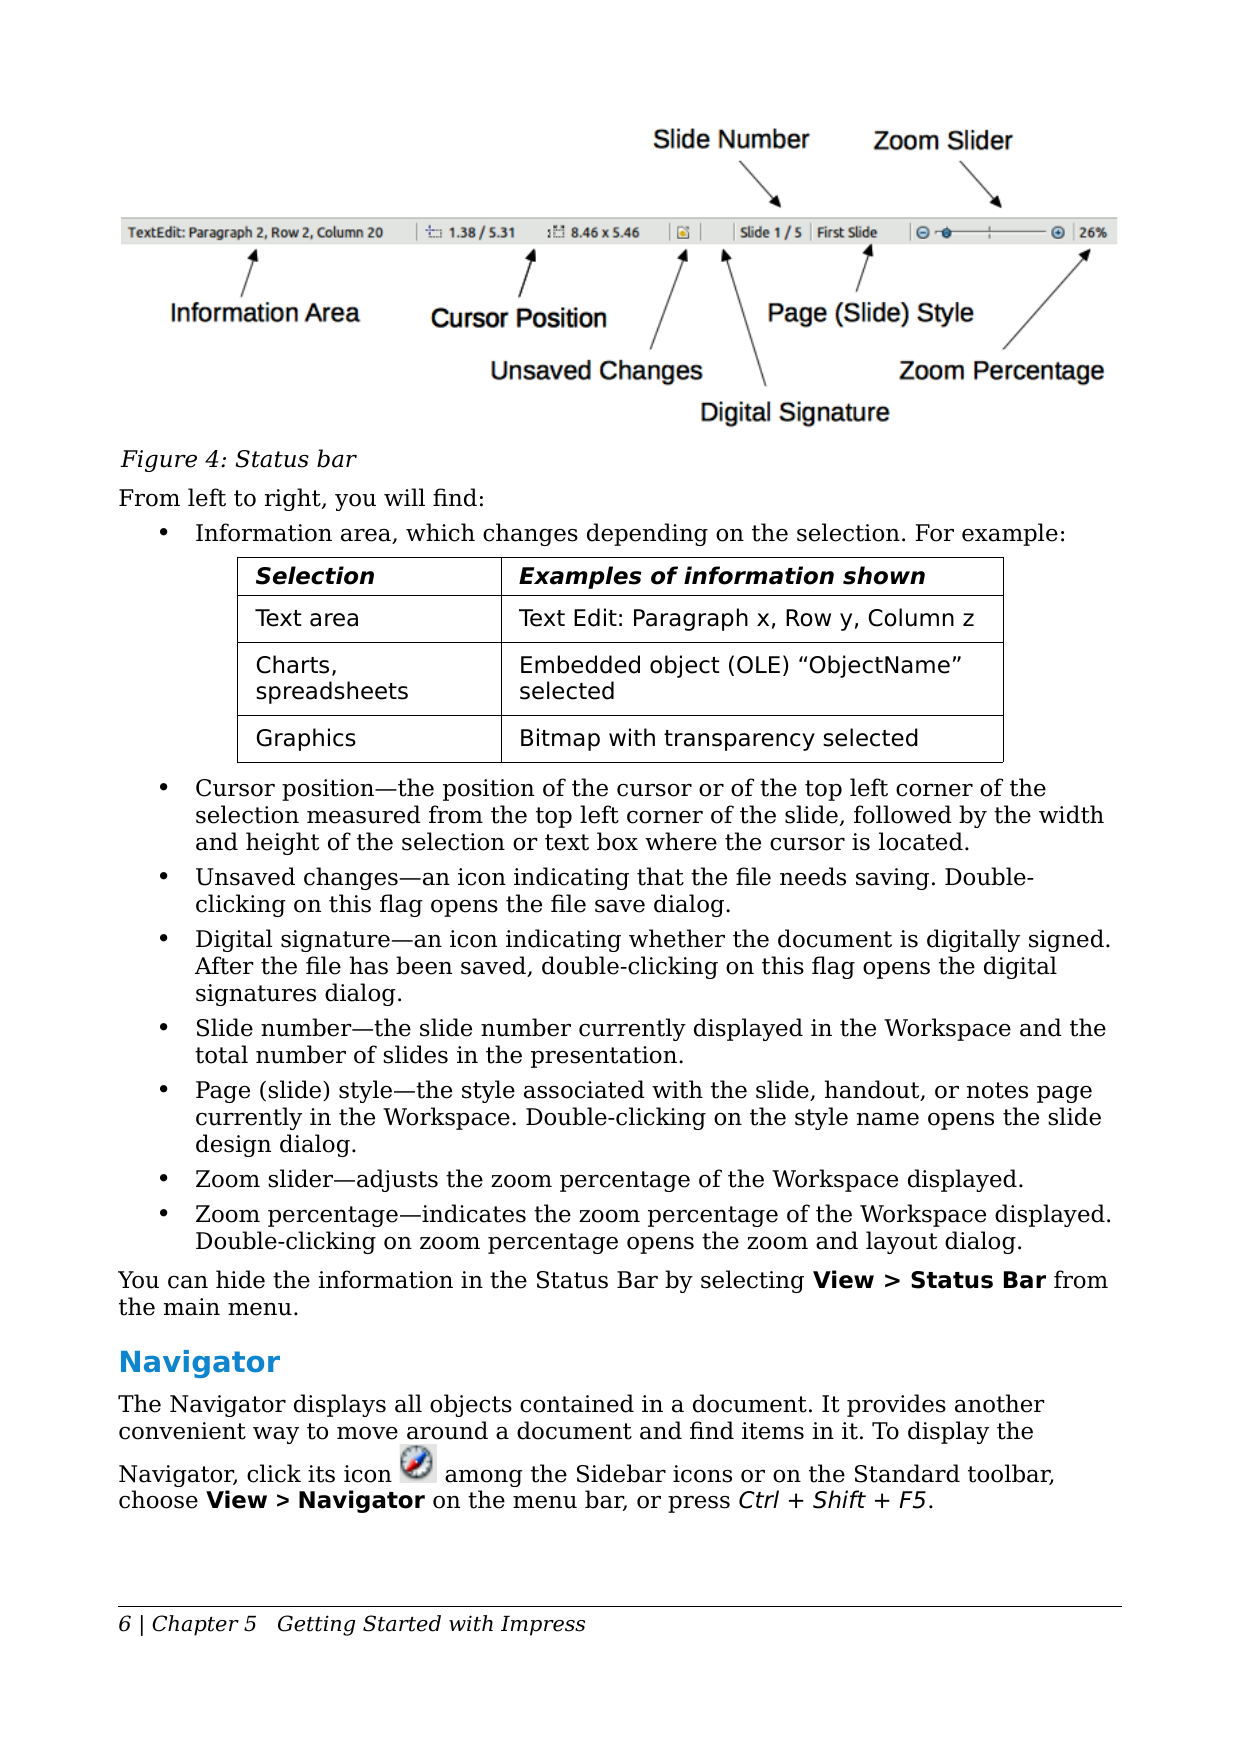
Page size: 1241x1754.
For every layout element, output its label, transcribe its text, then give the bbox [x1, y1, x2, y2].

table_cell Text Edit: Paragraph x, Row y, Column z [502, 596, 1003, 642]
subtitle Navigator [118, 1345, 1122, 1379]
table_header Selection [238, 558, 501, 595]
text You can hide the information in the Status Bar by selecting View > Status Bar from the main menu. [118, 1267, 1122, 1321]
list Zoom percentage—indicates the zoom percentage of the Workspace displayed. Double-clicking on zoom percentage opens the zoom and layout dialog. [156, 1199, 1122, 1255]
text The Navigator displays all objects contained in a document. It provides another convenient way to move around a document and find items in it. To display the Navigator, click its icon among the Sidebar icons or on the Standard toolbar, choose View > Navigator on the menu bar, or press Ctrl + Shift + F5. [118, 1391, 1122, 1516]
table_cell Bitmap with transparency selected [502, 716, 1003, 762]
table_cell Graphics [238, 716, 501, 762]
list Unsaved changes—an icon indicating that the file needs saving. Double-clicking on this flag opens the file save dialog. [156, 862, 1122, 918]
table_cell Charts, spreadsheets [238, 643, 501, 715]
list From left to right, you will find: [118, 486, 1122, 512]
list Zoom slider—adjusts the zoom percentage of the Workspace displayed. [156, 1164, 1122, 1193]
text Figure 4: Status bar [121, 446, 1119, 473]
list Digital signature—an icon indicating whether the document is digitally signed. After the file has been saved, double-clicking on this flag opens the digital signatures dialog. [156, 924, 1122, 1007]
list Cursor position—the position of the cursor or of the top left corner of the selection measured from the top left corner of the slide, followed by the width and height of the selection or text box where the cursor is located. [156, 773, 1122, 856]
list Slide number—the slide number currently displayed in the Workspace and the total number of slides in the presentation. [156, 1013, 1122, 1069]
list Page (slide) style—the style associated with the slide, handout, or notes page currently in the Workspace. Double-clicking on the style name opens the slide design dialog. [156, 1075, 1122, 1158]
list Information area, which changes depending on the selection. For example: [156, 519, 1122, 548]
picture [121, 118, 1120, 434]
table_cell Embedded object (OLE) “ObjectName” selected [502, 643, 1003, 715]
picture [399, 1444, 437, 1483]
table_header Examples of information shown [502, 558, 1003, 595]
table_cell Text area [238, 596, 501, 642]
